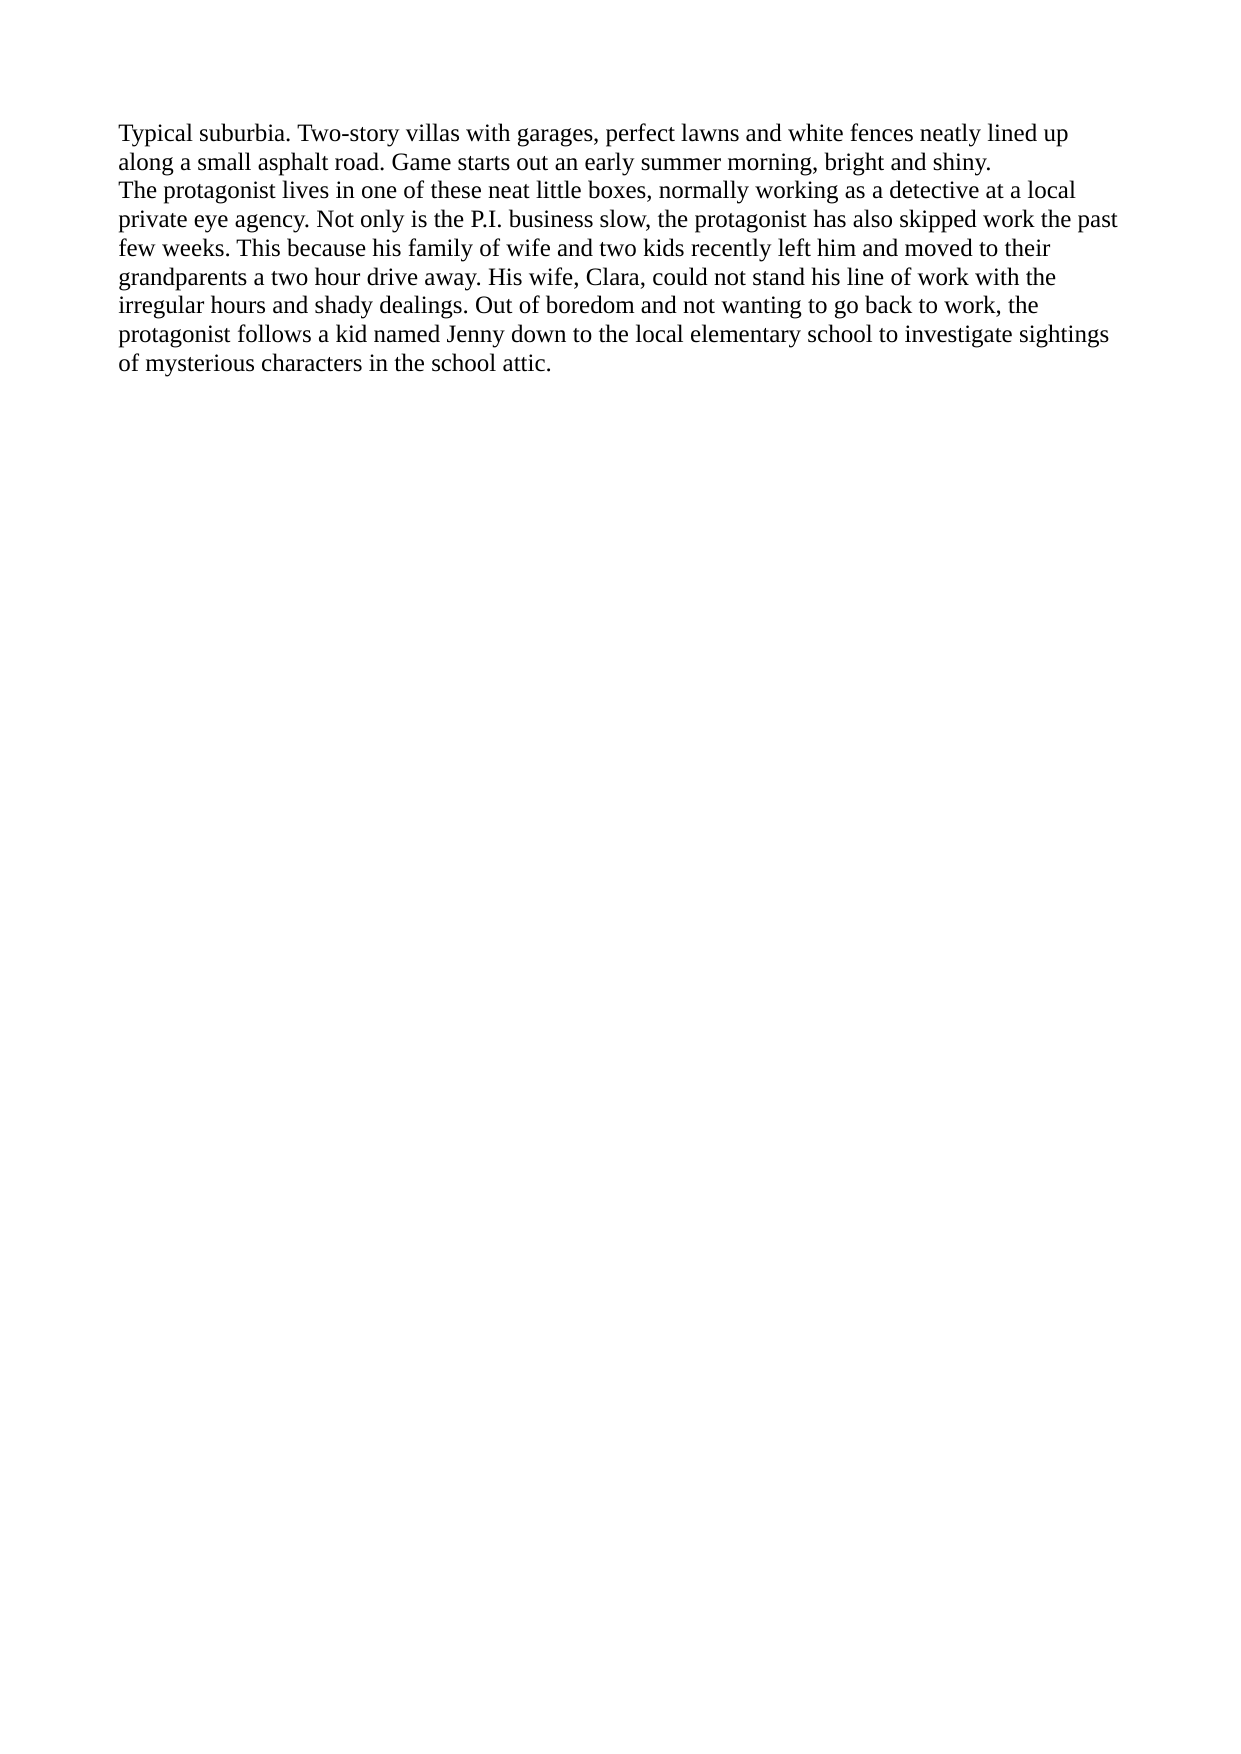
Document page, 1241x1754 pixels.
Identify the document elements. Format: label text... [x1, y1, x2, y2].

text The protagonist lives in one of these neat little boxes, normally working as a detective at a local private eye agency. Not only is the P.I. business slow, the protagonist has also skipped work the past few weeks. This because his family of wife and two kids recently left him and moved to their grandparents a two hour drive away. His wife, Clara, could not stand his line of work with the irregular hours and shady dealings. Out of boredom and not wanting to go back to work, the protagonist follows a kid named Jenny down to the local elementary school to investigate sightings of mysterious characters in the school attic. [118, 176, 1122, 377]
text Typical suburbia. Two-story villas with garages, perfect lawns and white fences neatly lined up along a small asphalt road. Game starts out an early summer morning, bright and shiny. [118, 118, 1122, 176]
